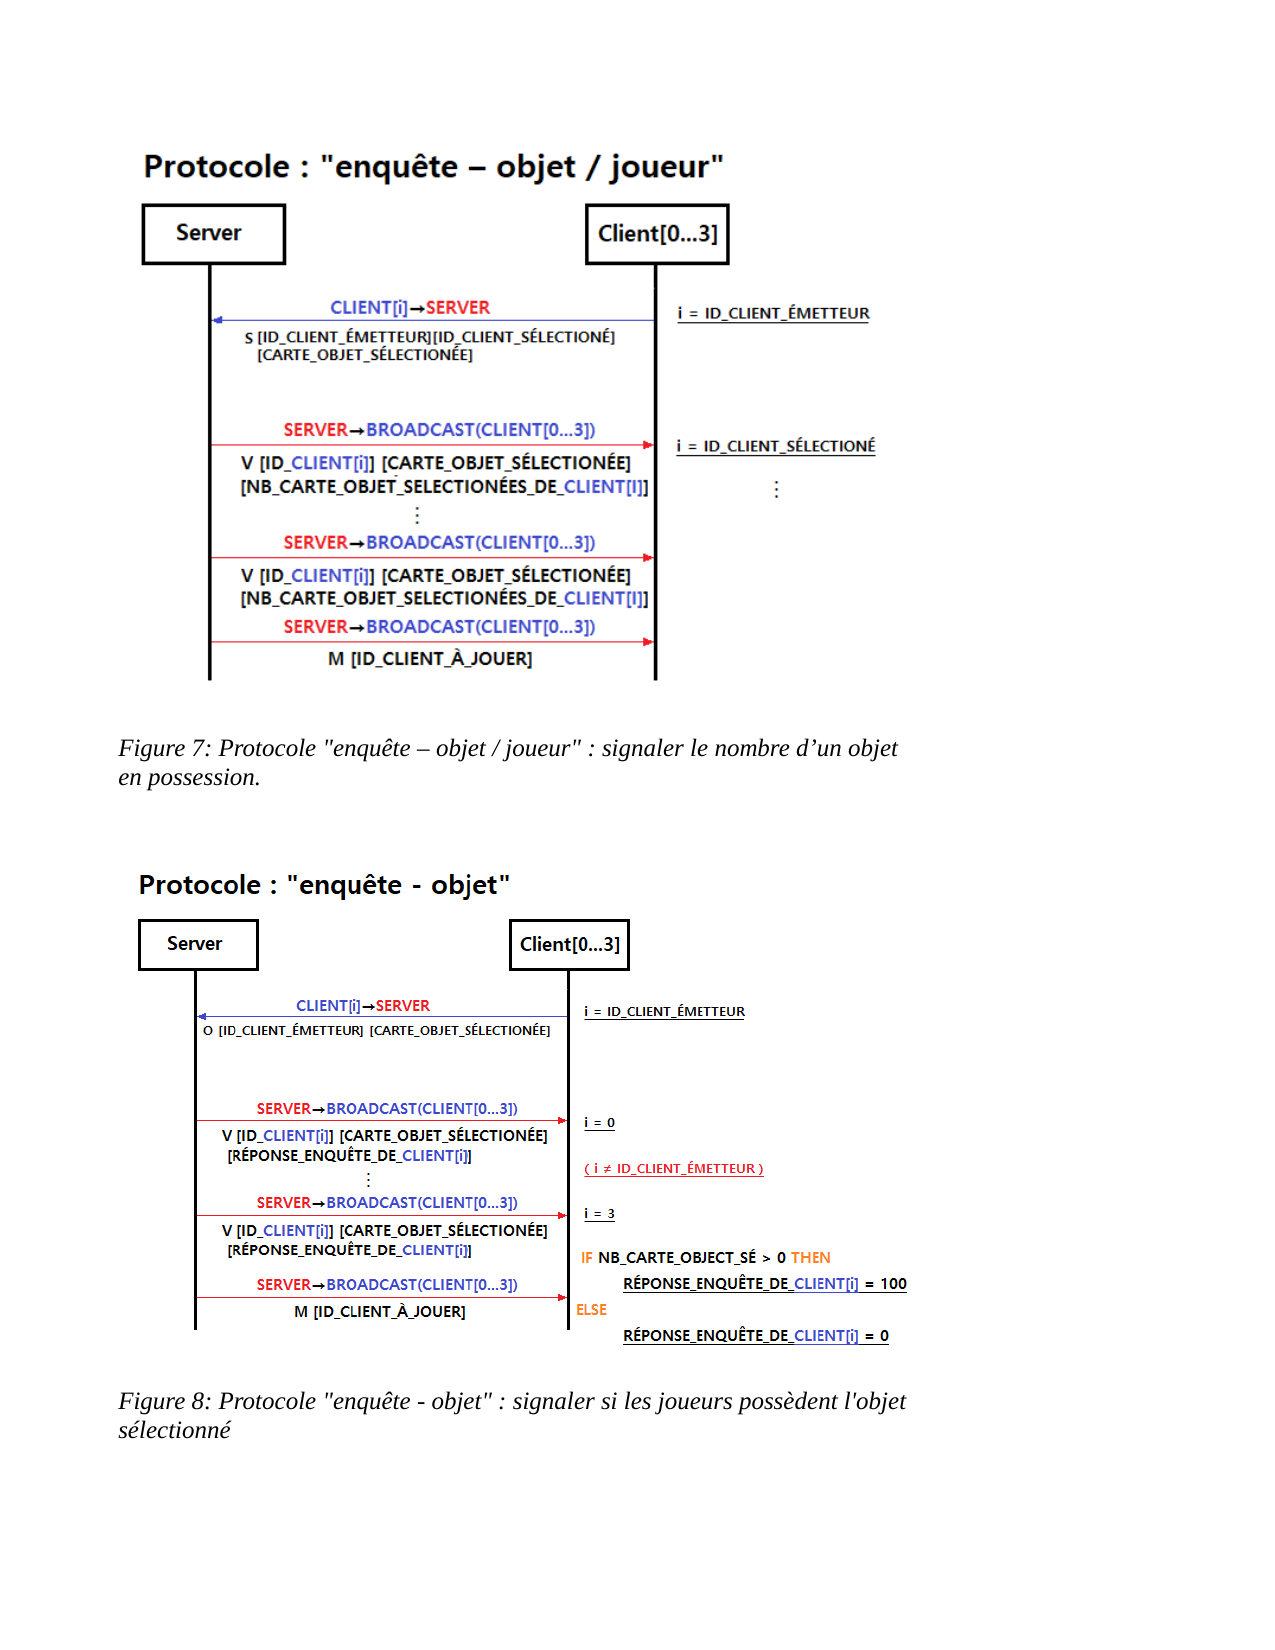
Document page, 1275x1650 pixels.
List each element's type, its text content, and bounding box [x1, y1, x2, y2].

picture [118, 130, 929, 728]
text Figure 8: Protocole "enquête - objet" : signaler si les joueurs possèdent l'objet sélectionné [118, 1381, 934, 1444]
picture [118, 852, 935, 1381]
text Figure 7: Protocole "enquête – objet / joueur" : signaler le nombre d’un objet en possession. [118, 728, 928, 790]
